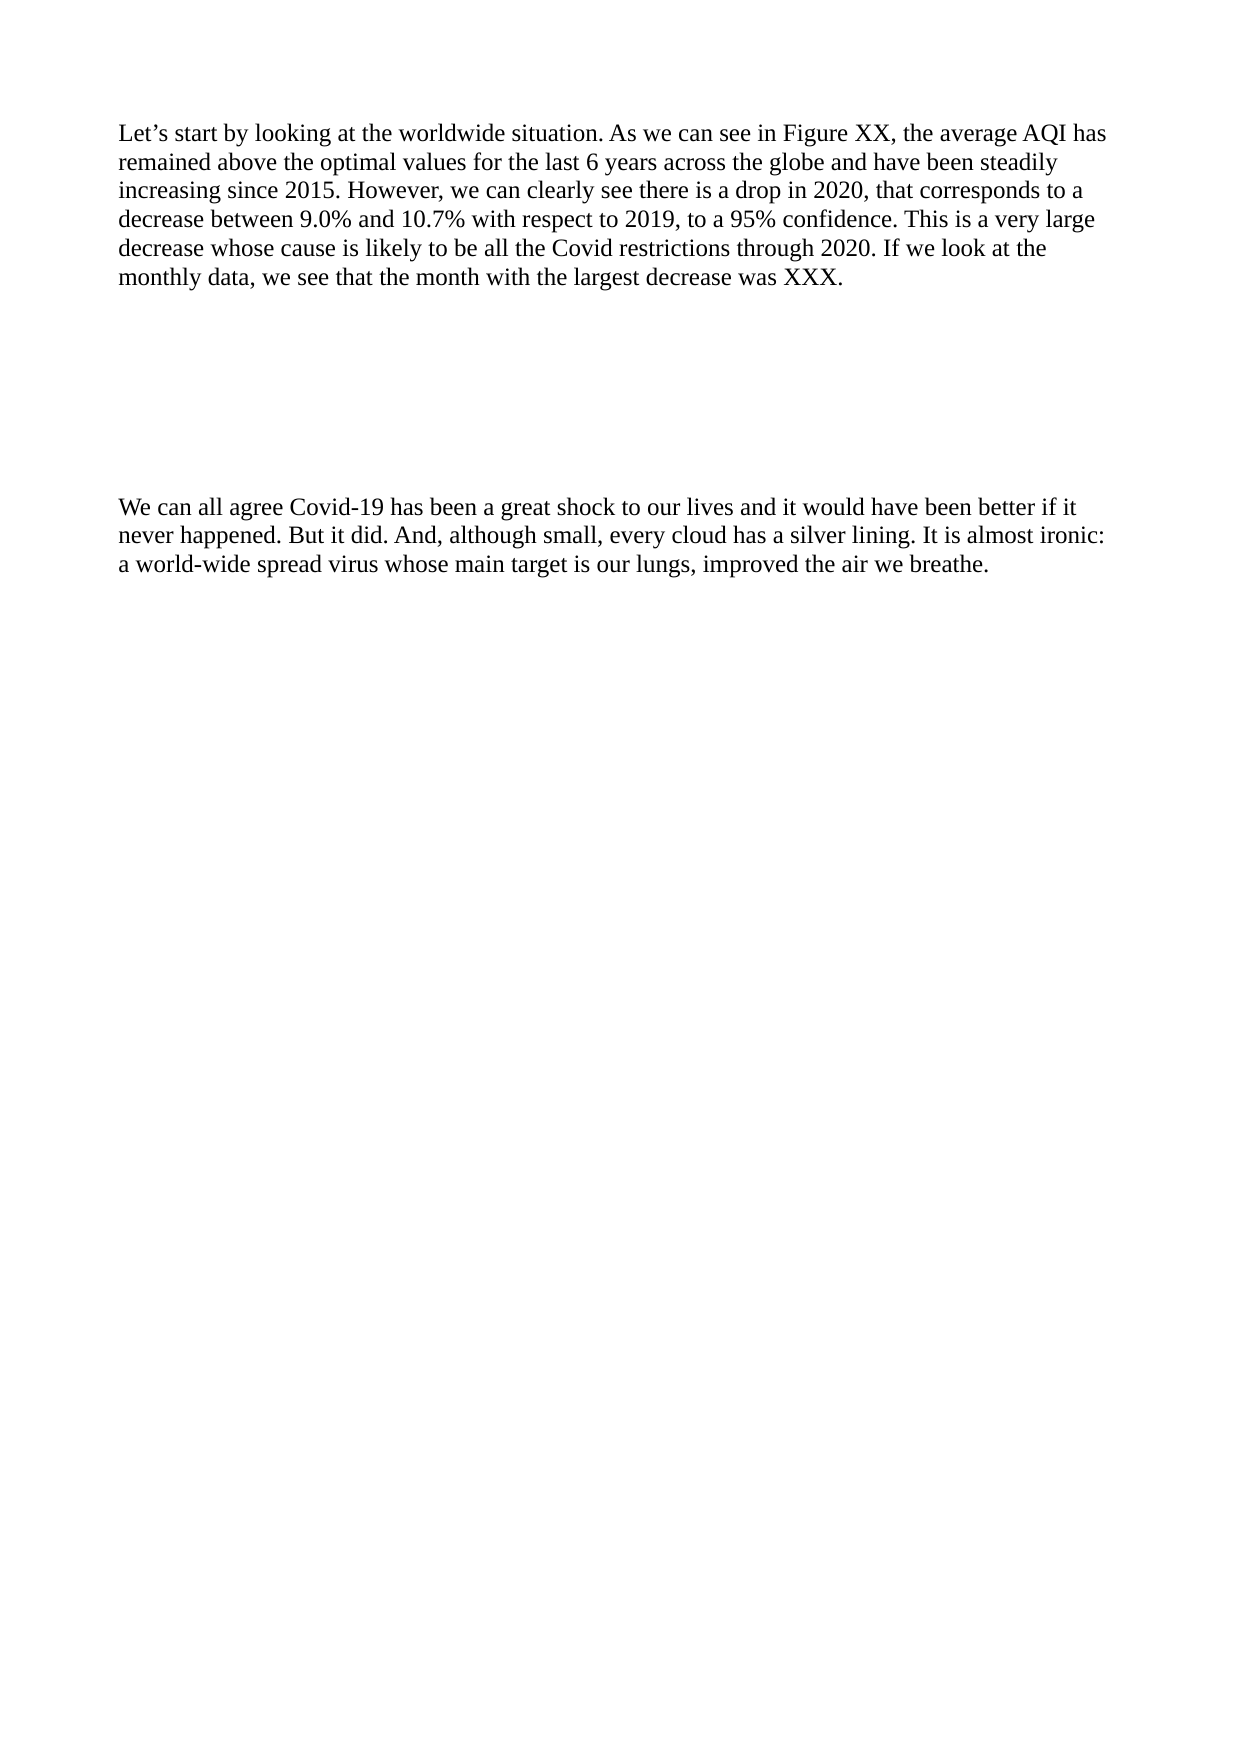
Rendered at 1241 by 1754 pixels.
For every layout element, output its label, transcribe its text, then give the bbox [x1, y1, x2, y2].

text We can all agree Covid-19 has been a great shock to our lives and it would have been better if it never happened. But it did. And, although small, every cloud has a silver lining. It is almost ironic: a world-wide spread virus whose main target is our lungs, improved the air we breathe. [118, 492, 1122, 578]
text Let’s start by looking at the worldwide situation. As we can see in Figure XX, the average AQI has remained above the optimal values for the last 6 years across the globe and have been steadily increasing since 2015. However, we can clearly see there is a drop in 2020, that corresponds to a decrease between 9.0% and 10.7% with respect to 2019, to a 95% confidence. This is a very large decrease whose cause is likely to be all the Covid restrictions through 2020. If we look at the monthly data, we see that the month with the largest decrease was XXX. [118, 118, 1122, 291]
